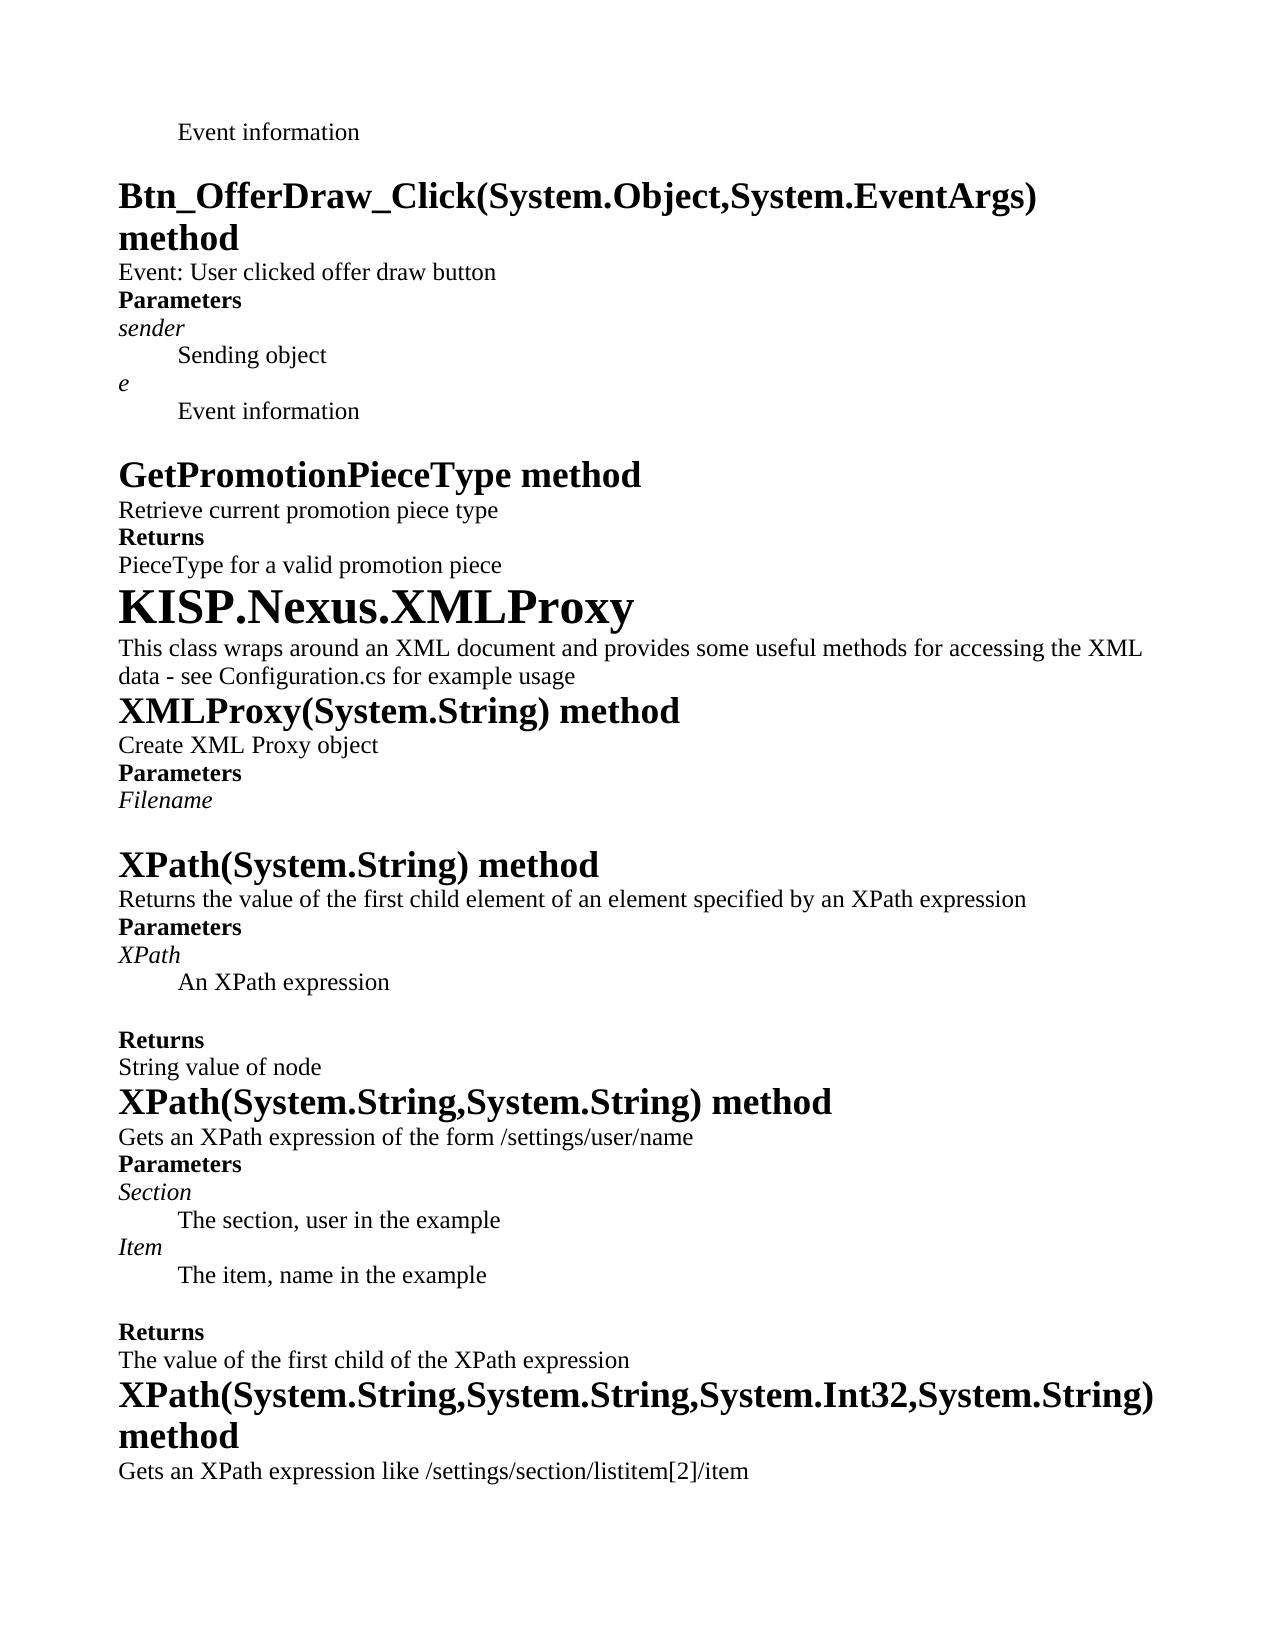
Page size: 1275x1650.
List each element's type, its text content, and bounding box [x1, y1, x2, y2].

list The item, name in the example [177, 1261, 1157, 1289]
text This class wraps around an XML document and provides some useful methods for accessing the XML data - see Configuration.cs for example usage [118, 634, 1157, 690]
subtitle e [118, 369, 1157, 397]
subtitle sender [118, 314, 1157, 342]
subtitle Parameters [118, 1150, 1157, 1178]
subtitle XMLProxy(System.String) method [118, 690, 1157, 731]
subtitle XPath(System.String,System.String,System.Int32,System.String) method [118, 1374, 1157, 1457]
list Event information [177, 118, 1157, 146]
text Create XML Proxy object [118, 731, 1157, 759]
subtitle XPath(System.String,System.String) method [118, 1081, 1157, 1123]
text Gets an XPath expression of the form /settings/user/name [118, 1123, 1157, 1150]
subtitle Btn_OfferDraw_Click(System.Object,System.EventArgs) method [118, 175, 1157, 258]
subtitle Returns [118, 1026, 1157, 1053]
list Sending object [177, 342, 1157, 369]
text PieceType for a valid promotion piece [118, 551, 1157, 579]
subtitle Parameters [118, 759, 1157, 787]
text The value of the first child of the XPath expression [118, 1346, 1157, 1374]
subtitle Parameters [118, 913, 1157, 941]
subtitle Parameters [118, 286, 1157, 314]
list An XPath expression [177, 968, 1157, 996]
text Gets an XPath expression like /settings/section/listitem[2]/item [118, 1457, 1157, 1485]
subtitle XPath [118, 941, 1157, 968]
text Retrieve current promotion piece type [118, 496, 1157, 523]
subtitle Section [118, 1178, 1157, 1206]
subtitle Filename [118, 787, 1157, 814]
subtitle Returns [118, 1318, 1157, 1346]
subtitle XPath(System.String) method [118, 844, 1157, 885]
subtitle Returns [118, 523, 1157, 551]
list Event information [177, 397, 1157, 425]
subtitle KISP.Nexus.XMLProxy [118, 579, 1157, 634]
text Returns the value of the first child element of an element specified by an XPath expression [118, 885, 1157, 913]
text Event: User clicked offer draw button [118, 258, 1157, 286]
list The section, user in the example [177, 1206, 1157, 1233]
subtitle Item [118, 1233, 1157, 1261]
subtitle GetPromotionPieceType method [118, 454, 1157, 496]
text String value of node [118, 1053, 1157, 1081]
